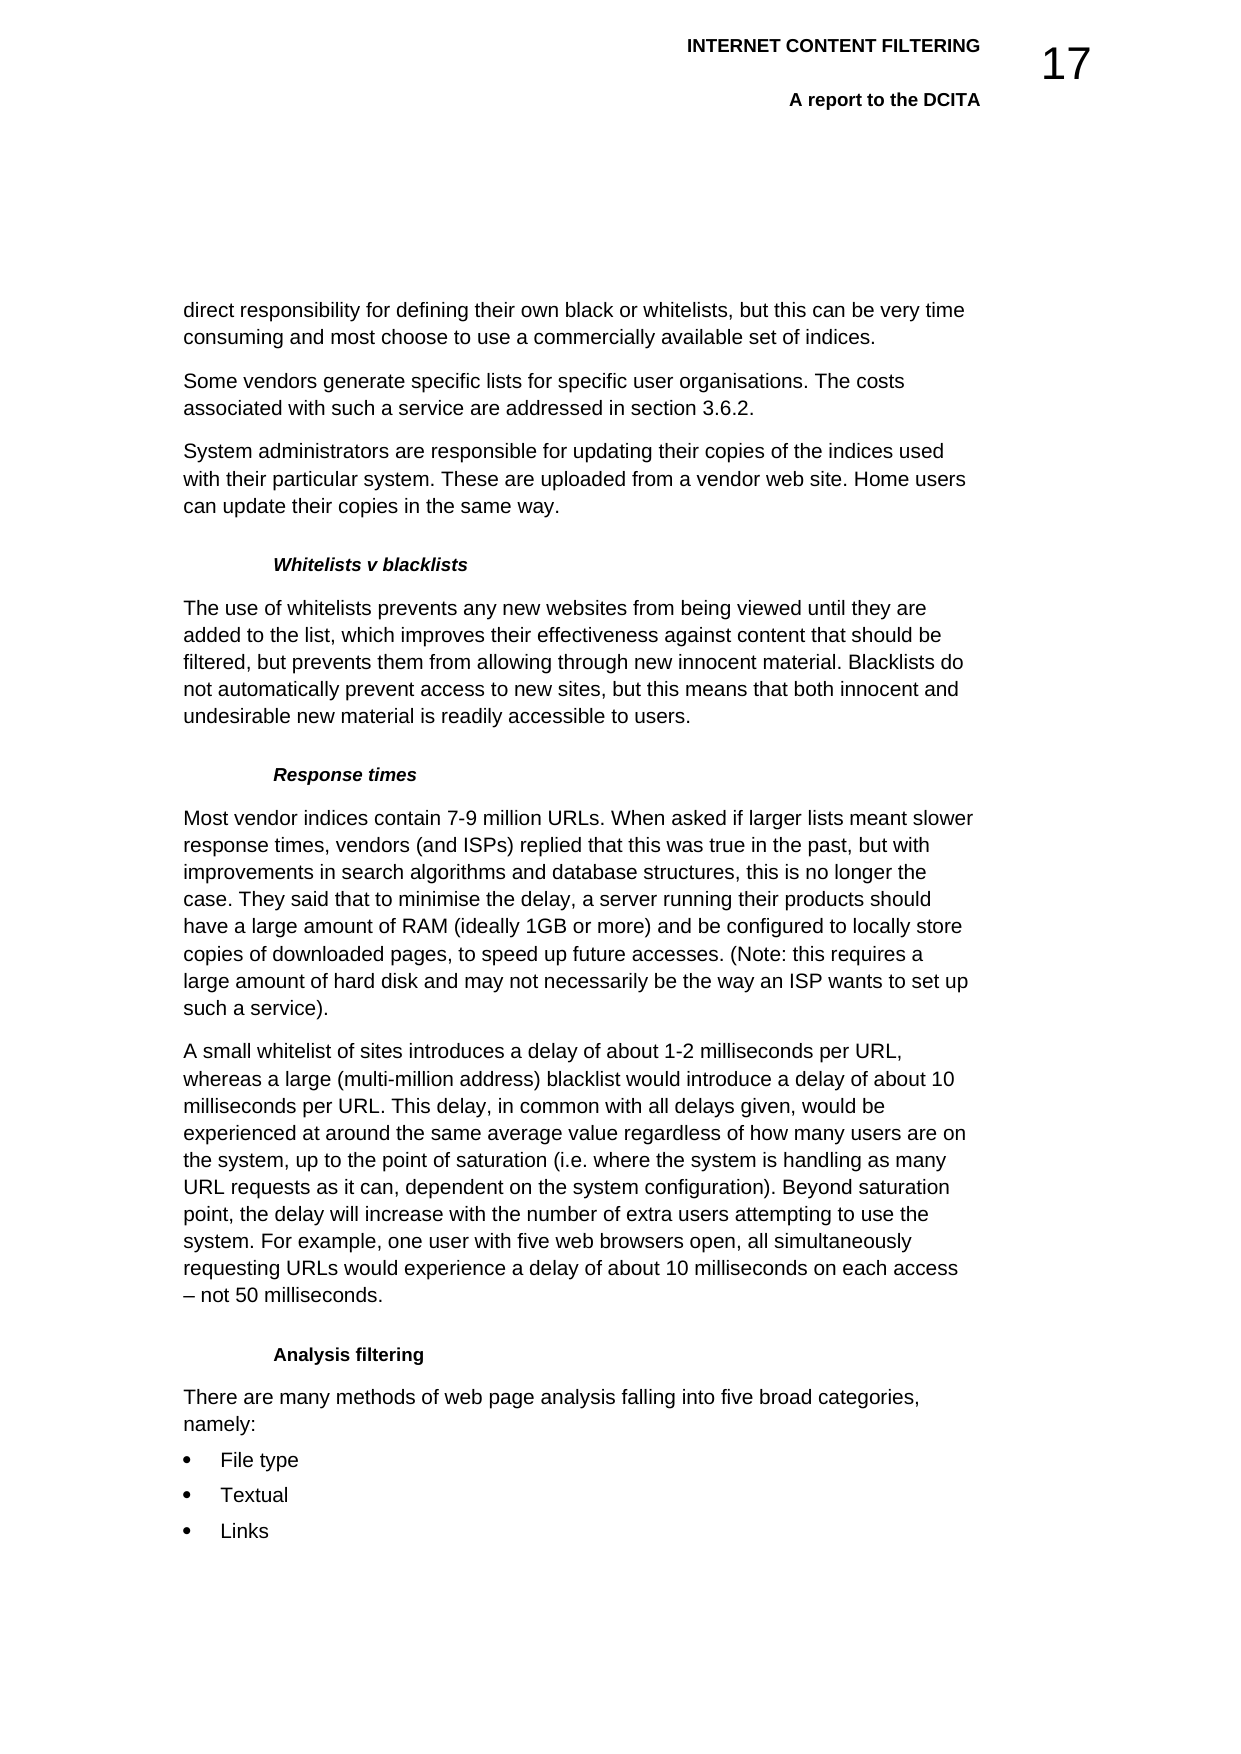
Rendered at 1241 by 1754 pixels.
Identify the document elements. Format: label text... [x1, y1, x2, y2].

text Most vendor indices contain 7-9 million URLs. When asked if larger lists meant slower response times, vendors (and ISPs) replied that this was true in the past, but with improvements in search algorithms and database structures, this is no longer the case. They said that to minimise the delay, a server running their products should have a large amount of RAM (ideally 1GB or more) and be configured to locally store copies of downloaded pages, to speed up future accesses. (Note: this requires a large amount of hard disk and may not necessarily be the way an ISP wants to set up such a service). [183, 804, 975, 1021]
text A small whitelist of sites introduces a delay of about 1-2 milliseconds per URL, whereas a large (multi-million address) blacklist would introduce a delay of about 10 milliseconds per URL. This delay, in common with all delays given, would be experienced at around the same average value regardless of how many users are on the system, up to the point of saturation (i.e. where the system is handling as many URL requests as it can, dependent on the system configuration). Beyond saturation point, the delay will increase with the number of extra users attempting to use the system. For example, one user with five web browsers open, all simultaneously requesting URLs would experience a delay of about 10 milliseconds on each access – not 50 milliseconds. [183, 1037, 975, 1308]
subtitle Response times [183, 760, 975, 787]
list Links [183, 1516, 975, 1543]
text Some vendors generate specific lists for specific user organisations. The costs associated with such a service are addressed in section 3.6.2. [183, 366, 975, 421]
subtitle Whitelists v blacklists [183, 550, 975, 577]
text System administrators are responsible for updating their copies of the indices used with their particular system. These are uploaded from a vendor web site. Home users can update their copies in the same way. [183, 437, 975, 518]
text direct responsibility for defining their own black or whitelists, but this can be very time consuming and most choose to use a commercially available set of indices. [183, 296, 975, 350]
list Textual [183, 1481, 975, 1508]
text There are many methods of web page analysis falling into five broad categories, namely: [183, 1383, 975, 1437]
list File type [183, 1446, 975, 1473]
text The use of whitelists prevents any new websites from being viewed until they are added to the list, which improves their effectiveness against content that should be filtered, but prevents them from allowing through new innocent material. Blacklists do not automatically prevent access to new sites, but this means that both innocent and undesirable new material is readily accessible to users. [183, 593, 975, 729]
subtitle Analysis filtering [183, 1339, 975, 1366]
